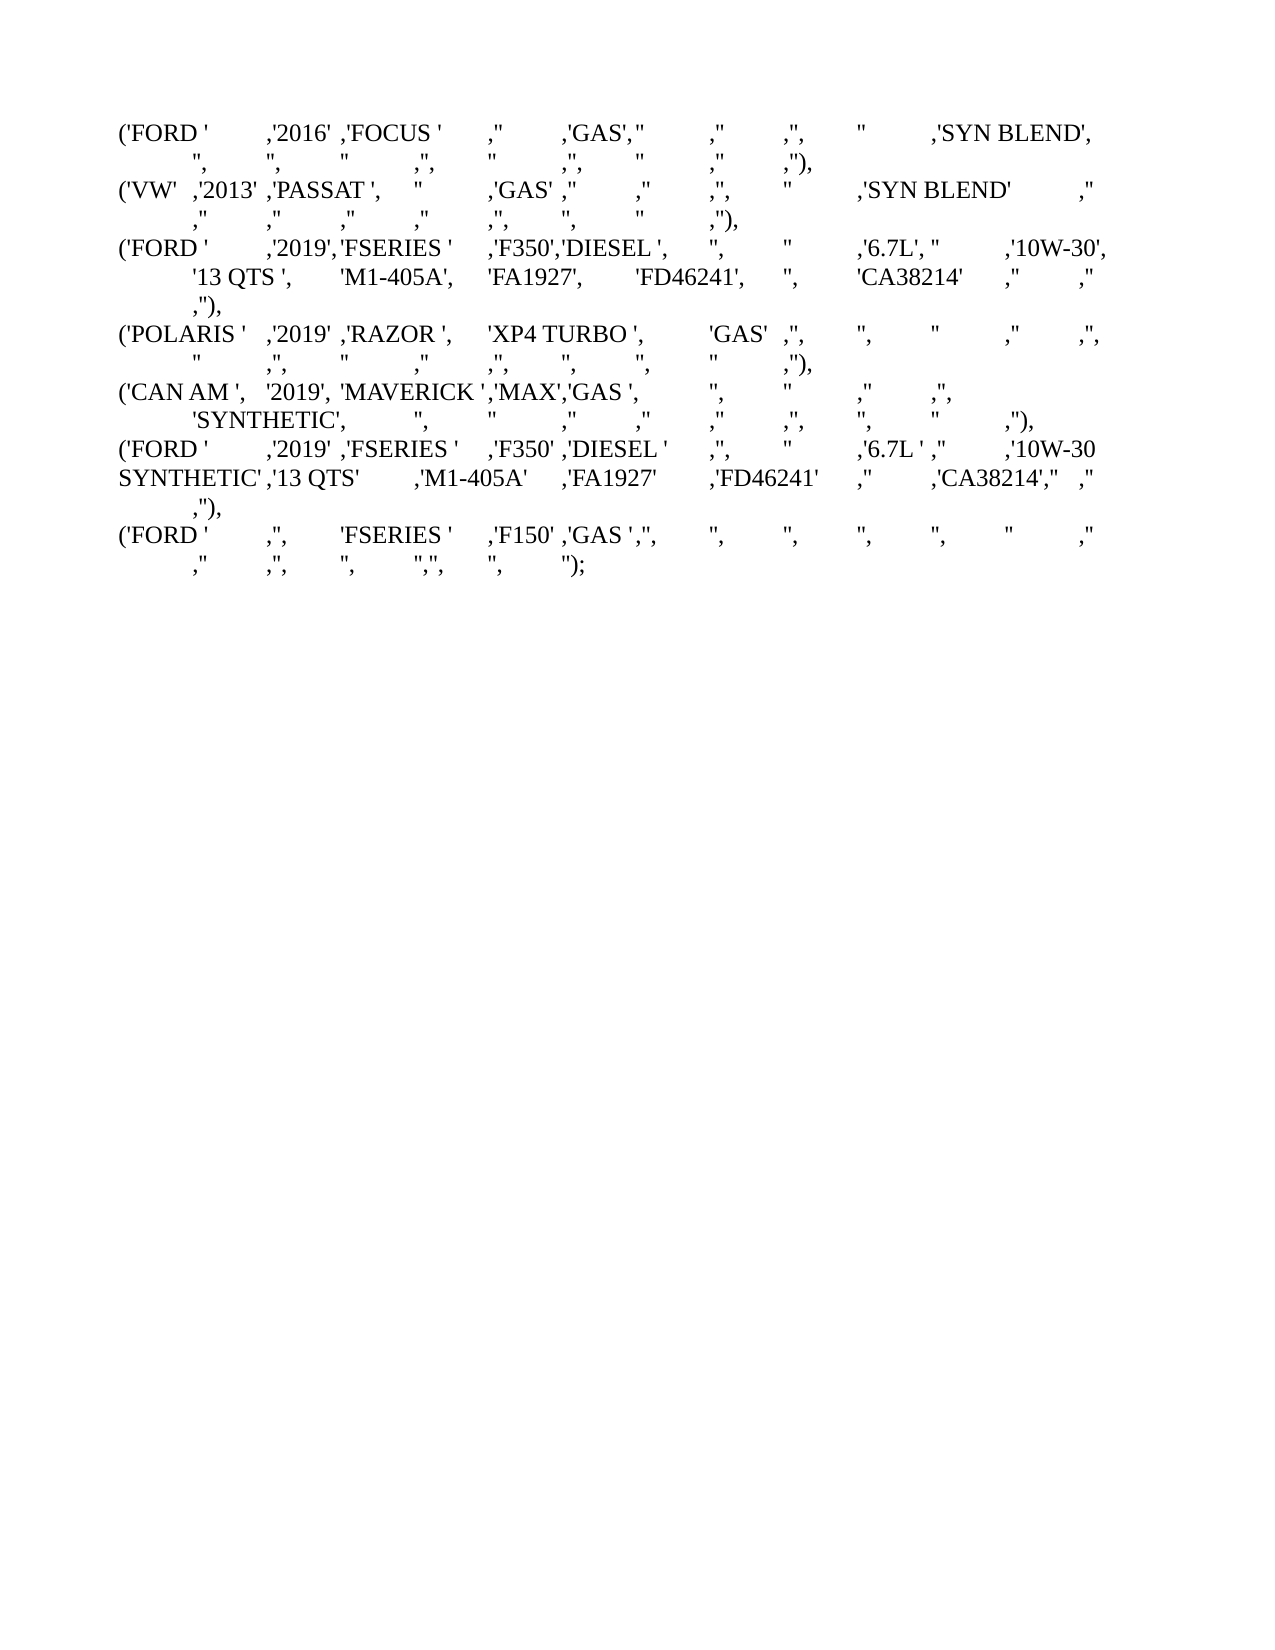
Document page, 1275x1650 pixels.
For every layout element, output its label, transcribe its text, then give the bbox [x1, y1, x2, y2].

text ('CAN AM ', '2019', 'MAVERICK ' ,'MAX' ,'GAS ', '', '' ,'' ,'', 'SYNTHETIC', '', '' ,'' ,'' ,'' ,'', '', '' ,''), [118, 377, 1157, 434]
text ('VW' ,'2013' ,'PASSAT ', '' ,'GAS' ,'' ,'' ,'', '' ,'SYN BLEND' ,'' ,'' ,'' ,'' ,'' ,'', '', '' ,''), [118, 176, 1157, 233]
text ('FORD ' ,'2019' ,'FSERIES ' ,'F350' ,'DIESEL ' ,'', '' ,'6.7L ' ,'' ,'10W-30 SYNTHETIC' ,'13 QTS' ,'M1-405A' ,'FA1927' ,'FD46241' ,'' ,'CA38214','' ,'' ,''), [118, 434, 1157, 521]
text ('FORD ' ,'2019', 'FSERIES ' ,'F350', 'DIESEL ', '', '' ,'6.7L', '' ,'10W-30', '13 QTS ', 'M1-405A', 'FA1927', 'FD46241', '', 'CA38214' ,'' ,'' ,''), [118, 233, 1157, 319]
text ('FORD ' ,'2016' ,'FOCUS ' ,'' ,'GAS', '' ,'' ,'', '' ,'SYN BLEND', '', '', '' ,'', '' ,'', '' ,'' ,''), [118, 118, 1157, 176]
text ('FORD ' ,'', 'FSERIES ' ,'F150' ,'GAS ' ,'', '', '', '', '', '' ,'' ,'' ,'', '', '','', '', ''); [118, 521, 1157, 578]
text ('POLARIS ' ,'2019' ,'RAZOR ', 'XP4 TURBO ', 'GAS' ,'', '', '' ,'' ,'', '' ,'', '' ,'' ,'', '', '', '' ,''), [118, 319, 1157, 377]
